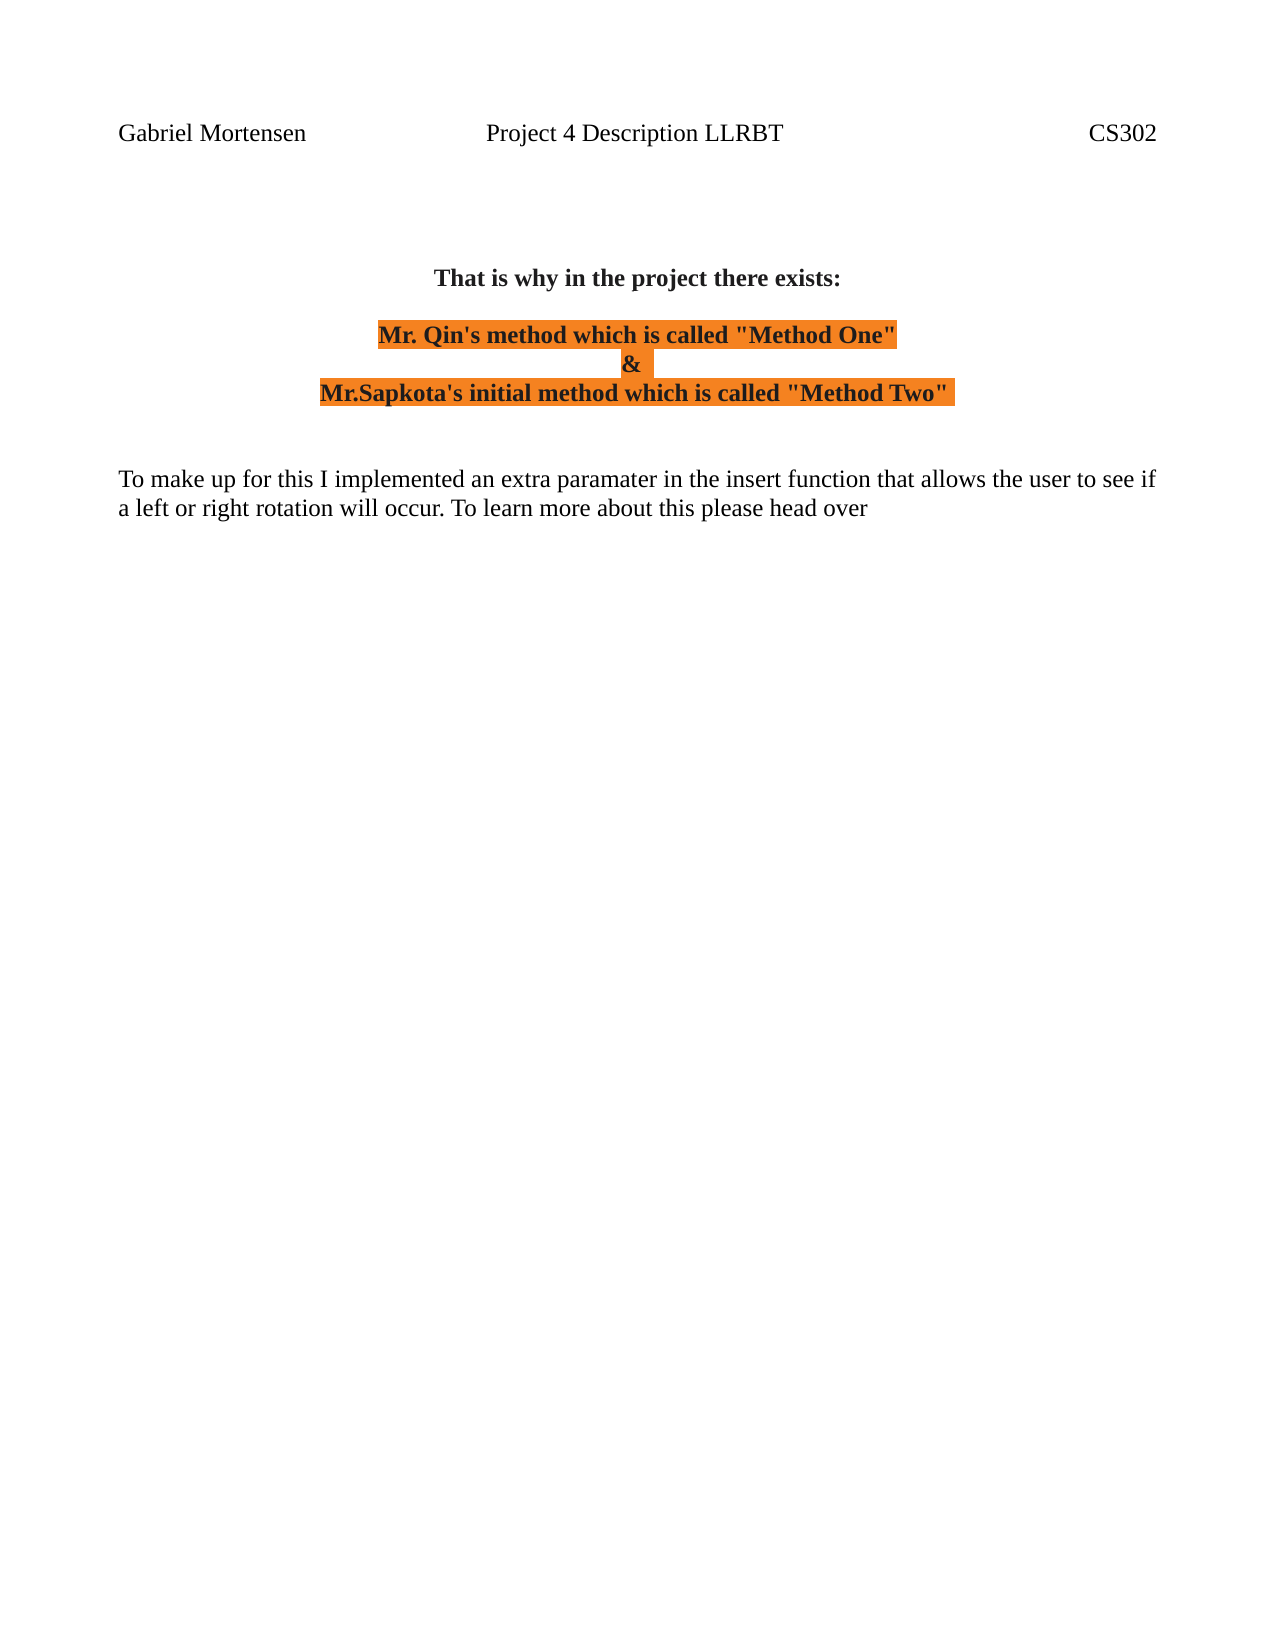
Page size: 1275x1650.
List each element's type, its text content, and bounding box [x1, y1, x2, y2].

text [118, 176, 1157, 234]
text To make up for this I implemented an extra paramater in the insert function that allows the user to see if a left or right rotation will occur. To learn more about this please head over [118, 464, 1157, 521]
text That is why in the project there exists: Mr. Qin's method which is called "Method One" [118, 263, 1157, 349]
text & Mr.Sapkota's initial method which is called "Method Two" [118, 349, 1157, 435]
